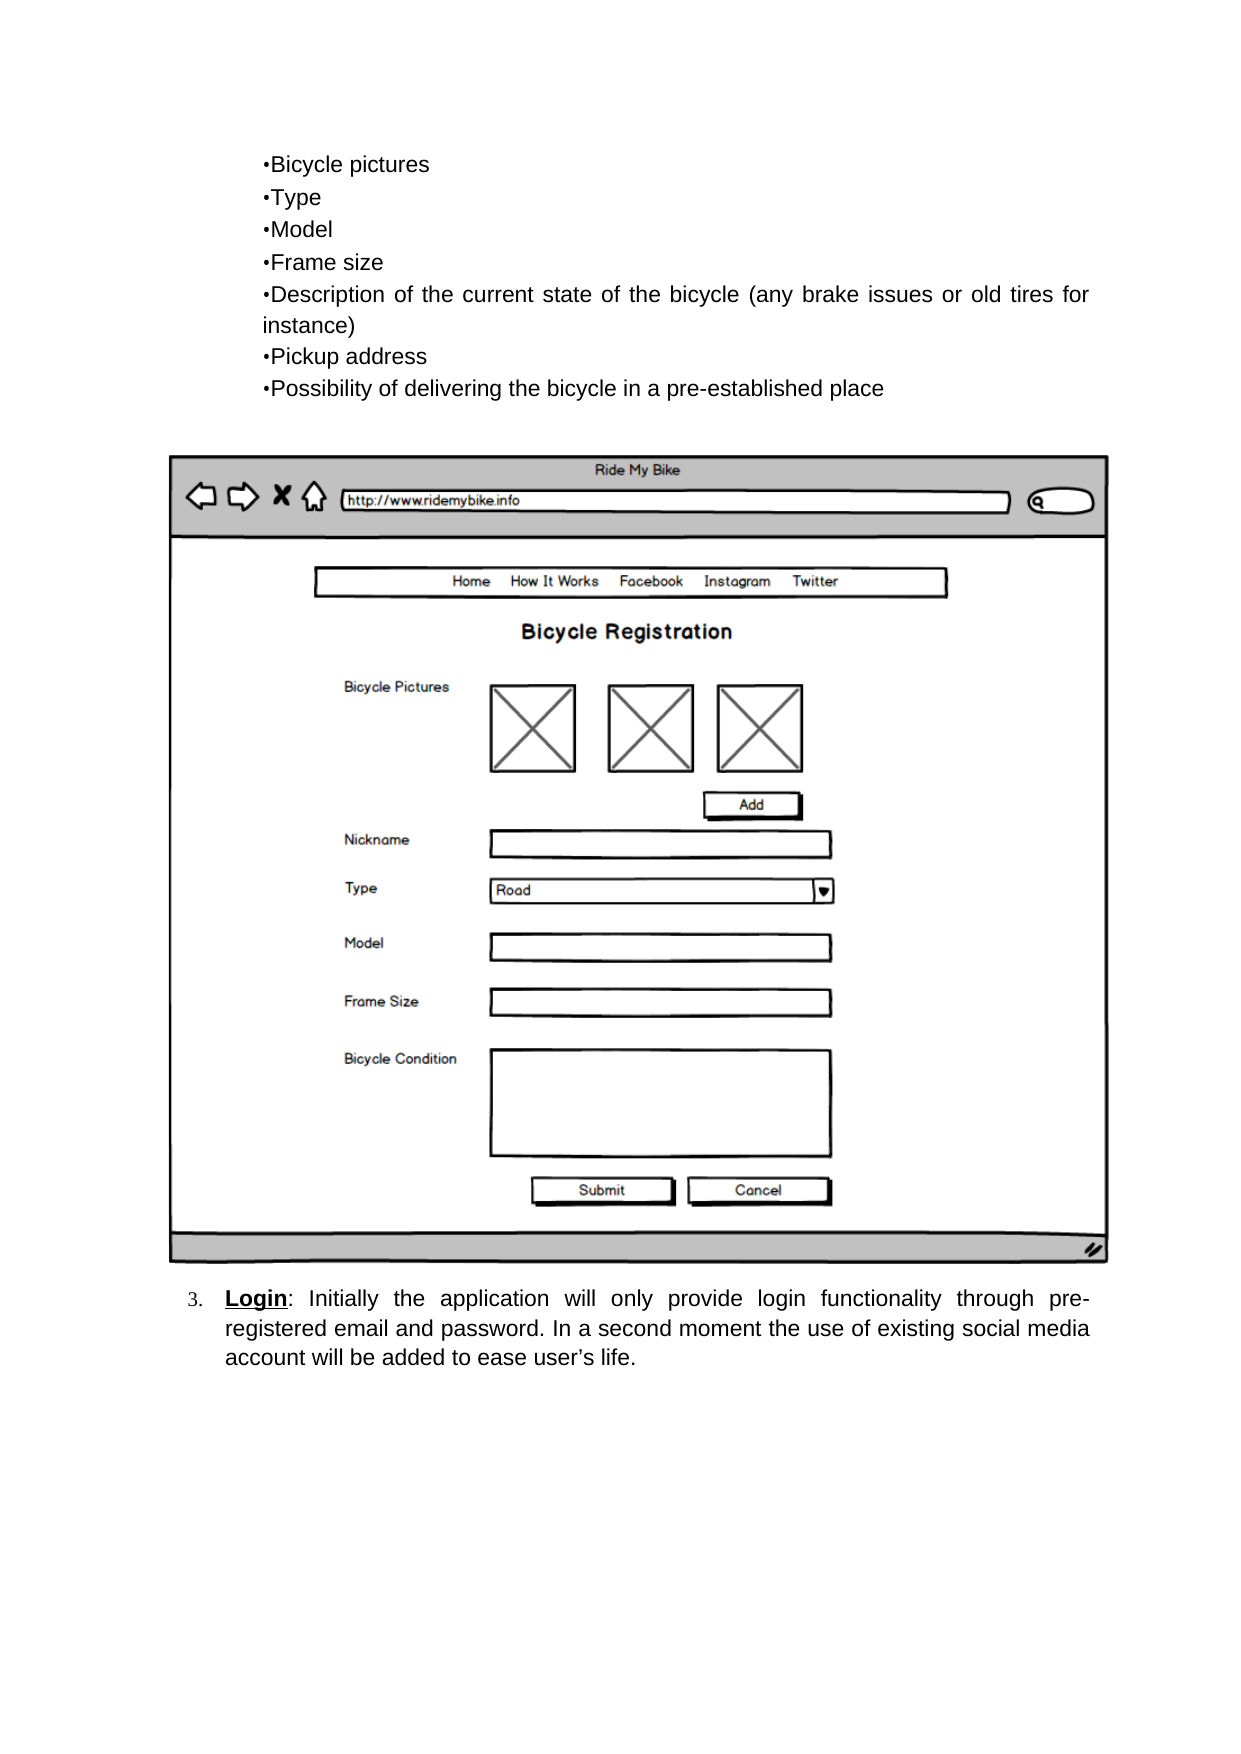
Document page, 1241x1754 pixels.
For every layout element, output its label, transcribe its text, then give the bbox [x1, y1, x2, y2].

list Bicycle pictures [150, 150, 1091, 178]
list Login: Initially the application will only provide login functionality through pre-registered email and password. In a second moment the use of existing social media account will be added to ease user’s life. [187, 1286, 1091, 1371]
picture [168, 455, 1109, 1264]
list Possibility of delivering the bicycle in a pre-established place [150, 374, 1091, 403]
list Type [150, 183, 1091, 211]
list Frame size [150, 248, 1091, 276]
list Model [150, 215, 1091, 244]
list Description of the current state of the bicycle (any brake issues or old tires for instance) [150, 280, 1091, 338]
list Pickup address [150, 342, 1091, 370]
